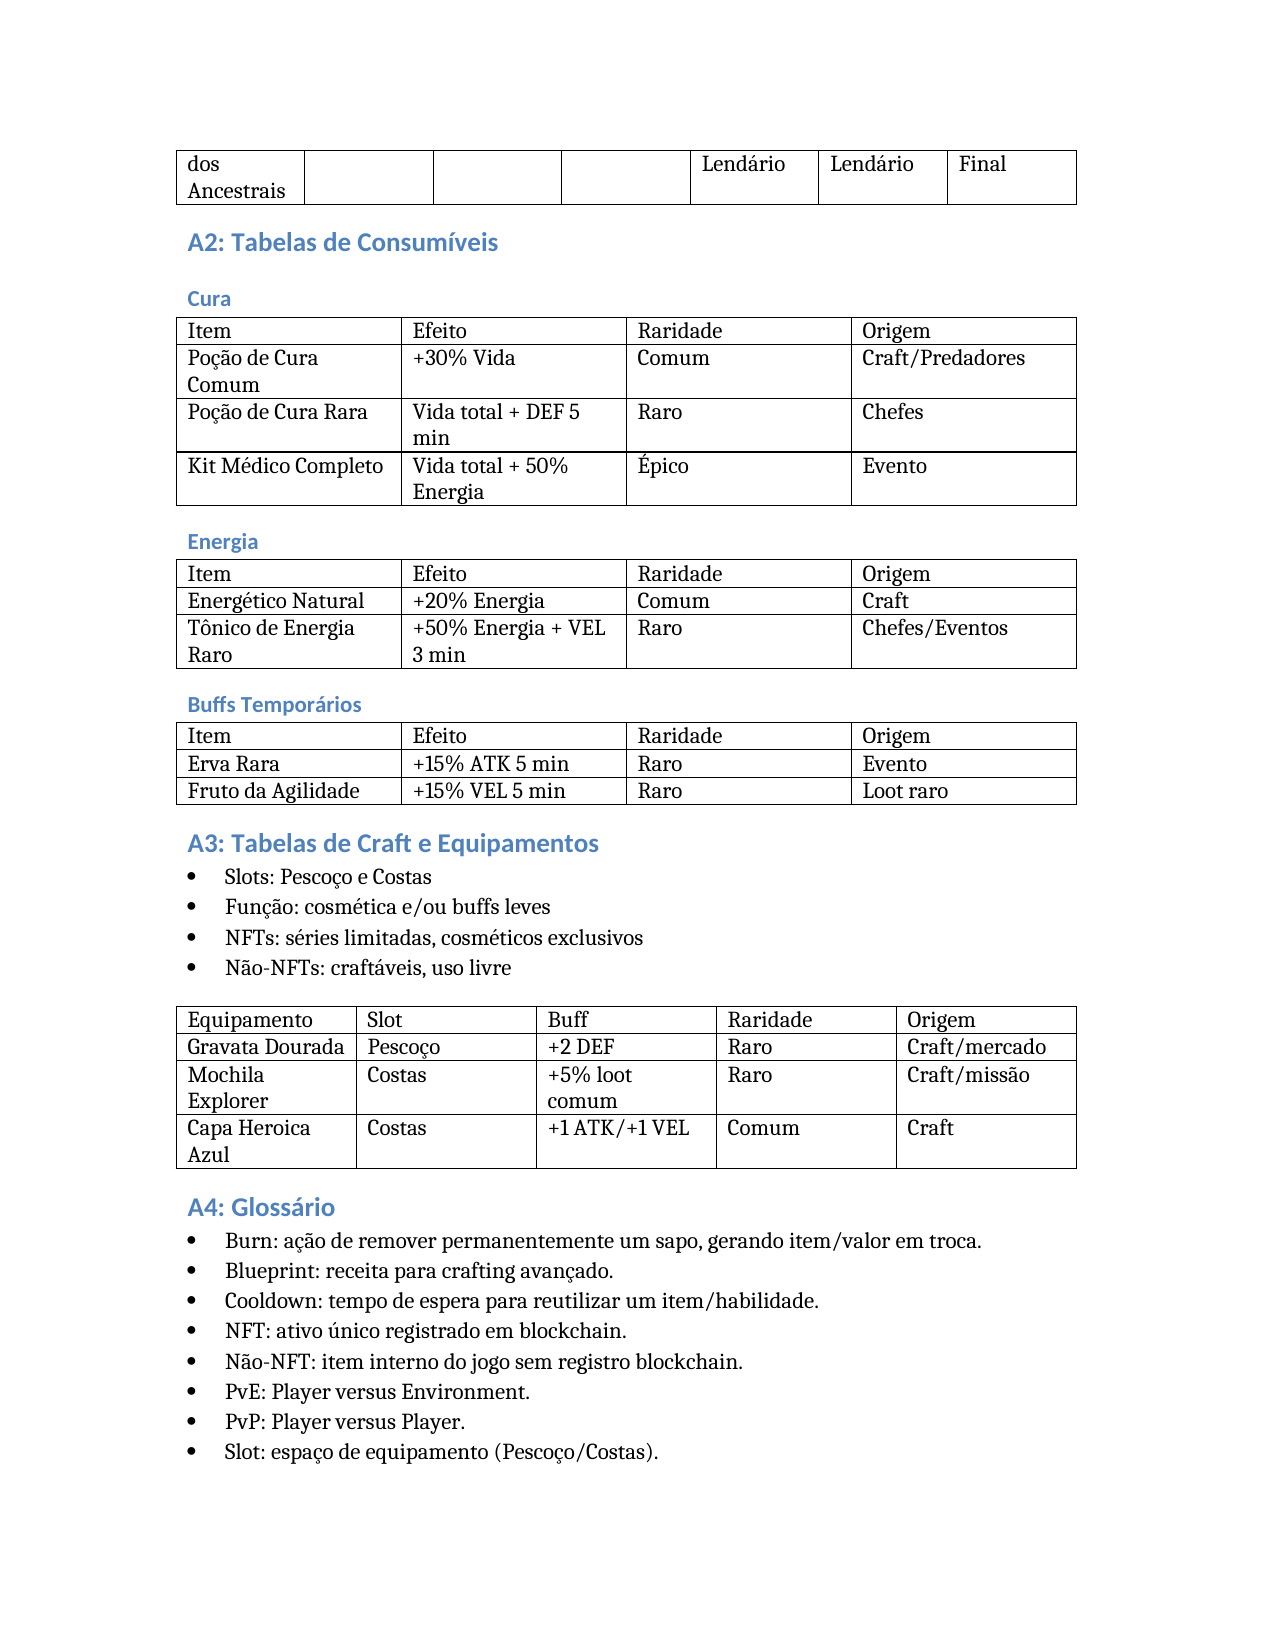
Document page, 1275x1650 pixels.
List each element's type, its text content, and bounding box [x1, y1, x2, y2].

table_cell +50% Energia + VEL 3 min [402, 615, 626, 668]
list Slots: Pescoço e Costas [187, 864, 1087, 890]
table_header Origem [852, 560, 1076, 587]
list Slot: espaço de equipamento (Pescoço/Costas). [187, 1439, 1087, 1465]
table_cell Craft [897, 1115, 1076, 1168]
table_cell Energético Natural [177, 588, 401, 614]
table_header Origem [852, 318, 1076, 344]
table_cell Craft/mercado [897, 1034, 1076, 1060]
table_cell Poção de Cura Comum [177, 345, 401, 398]
list Função: cosmética e/ou buffs leves [187, 894, 1087, 920]
table_header Origem [852, 723, 1076, 749]
table_cell Kit Médico Completo [177, 453, 401, 505]
table_cell Gravata Dourada [177, 1034, 356, 1060]
list Burn: ação de remover permanentemente um sapo, gerando item/valor em troca. [187, 1228, 1087, 1254]
table_cell Tônico de Energia Raro [177, 615, 401, 668]
table_cell Capa Heroica Azul [177, 1115, 356, 1168]
list PvP: Player versus Player. [187, 1409, 1087, 1435]
list Não‑NFTs: craftáveis, uso livre [187, 954, 1087, 981]
table_header Item [177, 723, 401, 749]
table_header Equipamento [177, 1007, 356, 1033]
table_cell Erva Rara [177, 750, 401, 777]
table_cell +1 ATK/+1 VEL [537, 1115, 716, 1168]
table_header Efeito [402, 560, 626, 587]
list Não‑NFT: item interno do jogo sem registro blockchain. [187, 1348, 1087, 1375]
table_cell Lendário [819, 151, 947, 204]
table_cell +2 DEF [537, 1034, 716, 1060]
table_cell Fruto da Agilidade [177, 778, 401, 804]
table_cell [434, 151, 561, 204]
table_cell Costas [357, 1061, 536, 1114]
table_cell Pescoço [357, 1034, 536, 1060]
table_cell Chefes [852, 399, 1076, 451]
table_header Efeito [402, 318, 626, 344]
table_cell Raro [717, 1061, 896, 1114]
table_header Buff [537, 1007, 716, 1033]
table_cell Comum [627, 588, 851, 614]
table_cell Evento [852, 750, 1076, 777]
subtitle Energia [187, 527, 1087, 555]
table_cell Costas [357, 1115, 536, 1168]
table_cell Chefes/Eventos [852, 615, 1076, 668]
list Cooldown: tempo de espera para reutilizar um item/habilidade. [187, 1288, 1087, 1314]
subtitle A2: Tabelas de Consumíveis [187, 226, 1087, 259]
table_cell Raro [627, 615, 851, 668]
table_cell Comum [627, 345, 851, 398]
list Blueprint: receita para crafting avançado. [187, 1258, 1087, 1284]
table_header Origem [897, 1007, 1076, 1033]
table_cell Loot raro [852, 778, 1076, 804]
table_header Raridade [627, 560, 851, 587]
table_header Item [177, 318, 401, 344]
table_cell Mochila Explorer [177, 1061, 356, 1114]
table_cell Craft/Predadores [852, 345, 1076, 398]
table_header Item [177, 560, 401, 587]
table_cell Comum [717, 1115, 896, 1168]
list PvE: Player versus Environment. [187, 1379, 1087, 1405]
table_header Slot [357, 1007, 536, 1033]
table_header Raridade [717, 1007, 896, 1033]
list NFTs: séries limitadas, cosméticos exclusivos [187, 924, 1087, 951]
table_cell Lendário [691, 151, 818, 204]
table_cell [562, 151, 690, 204]
subtitle Buffs Temporários [187, 690, 1087, 718]
subtitle Cura [187, 284, 1087, 312]
table_cell dos Ancestrais [177, 151, 304, 204]
table_cell +15% VEL 5 min [402, 778, 626, 804]
table_cell +30% Vida [402, 345, 626, 398]
table_cell Craft/missão [897, 1061, 1076, 1114]
table_header Efeito [402, 723, 626, 749]
list NFT: ativo único registrado em blockchain. [187, 1318, 1087, 1344]
table_cell Final [948, 151, 1076, 204]
table_cell +5% loot comum [537, 1061, 716, 1114]
table_header Raridade [627, 318, 851, 344]
table_cell Vida total + 50% Energia [402, 453, 626, 505]
table_cell Raro [627, 750, 851, 777]
table_cell Craft [852, 588, 1076, 614]
subtitle A4: Glossário [187, 1190, 1087, 1223]
table_cell +20% Energia [402, 588, 626, 614]
table_cell Vida total + DEF 5 min [402, 399, 626, 451]
table_cell Épico [627, 453, 851, 505]
table_cell Raro [627, 399, 851, 451]
table_cell [305, 151, 433, 204]
table_cell Evento [852, 453, 1076, 505]
table_cell Raro [627, 778, 851, 804]
table_header Raridade [627, 723, 851, 749]
table_cell Raro [717, 1034, 896, 1060]
subtitle A3: Tabelas de Craft e Equipamentos [187, 826, 1087, 859]
table_cell Poção de Cura Rara [177, 399, 401, 451]
table_cell +15% ATK 5 min [402, 750, 626, 777]
